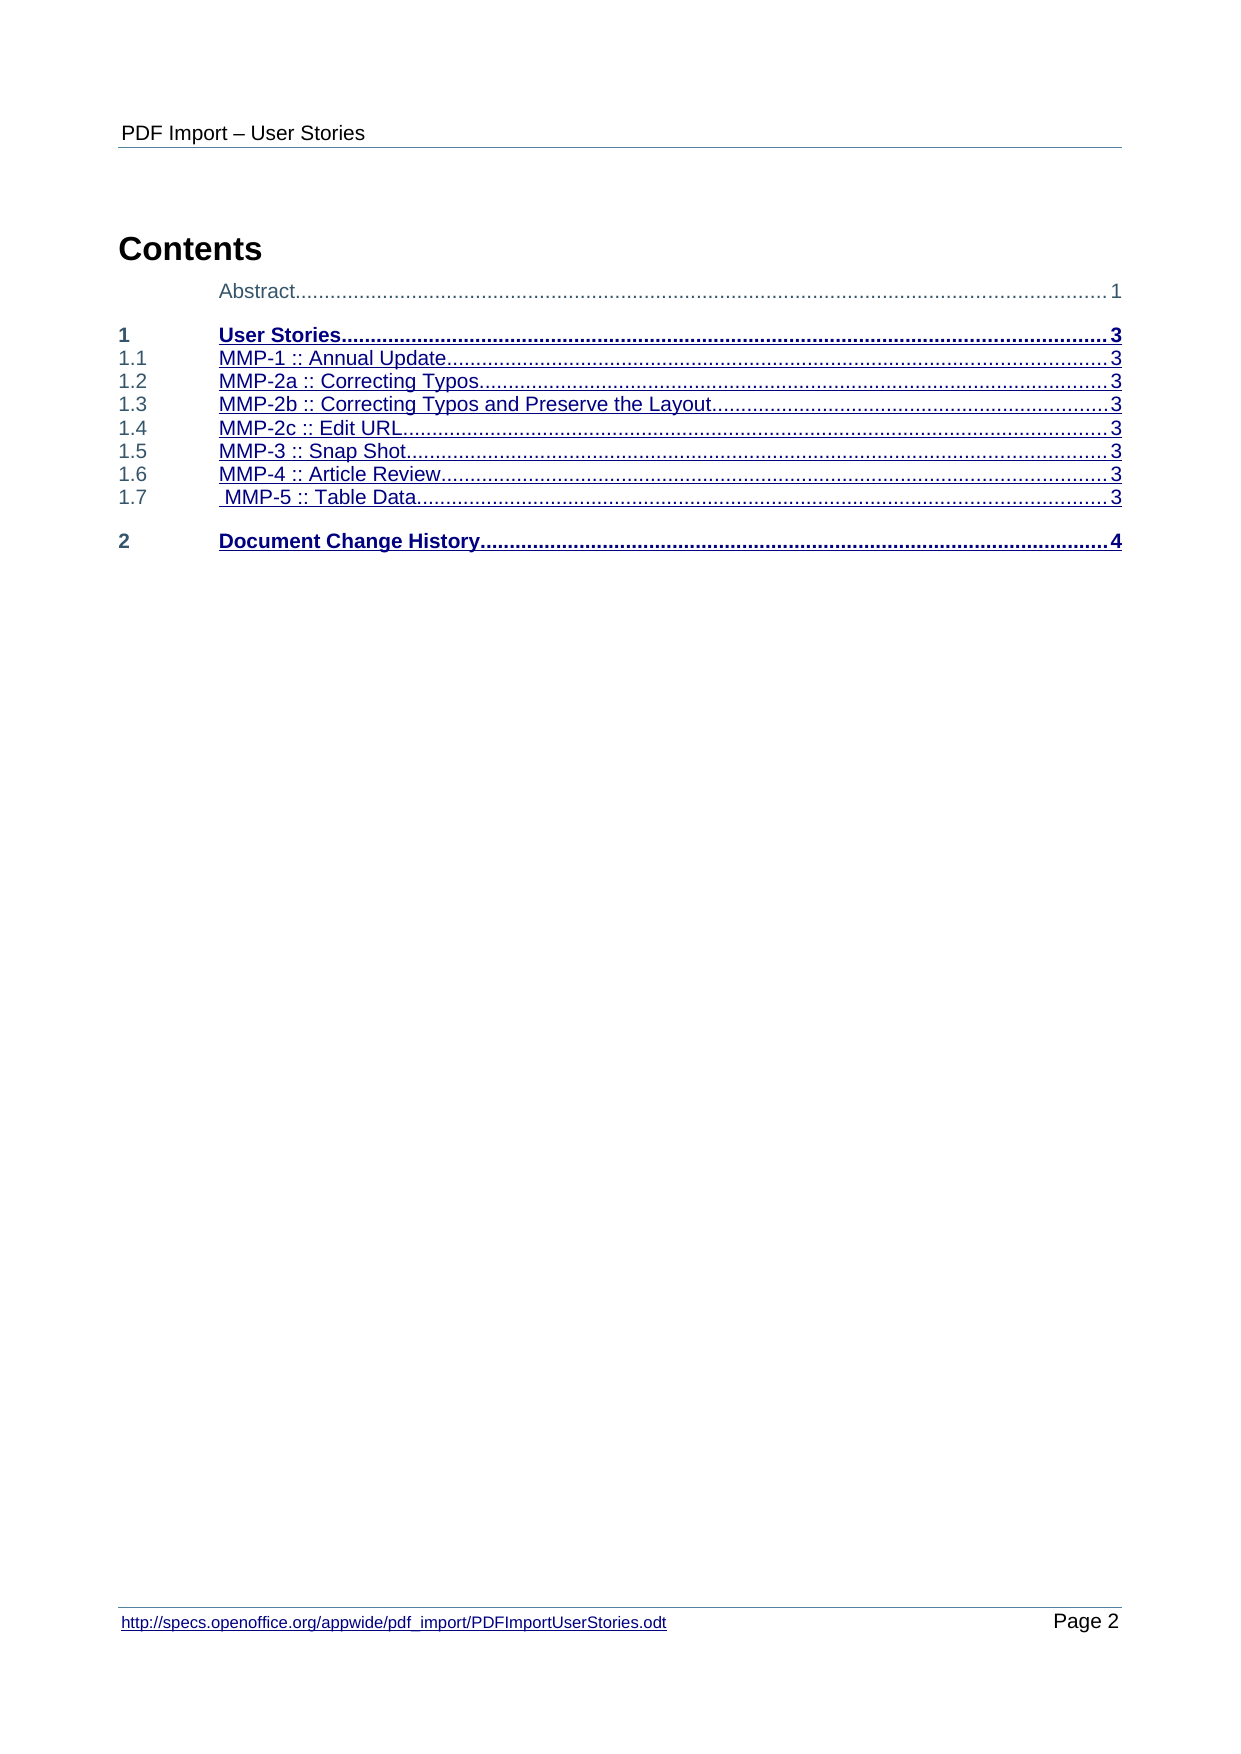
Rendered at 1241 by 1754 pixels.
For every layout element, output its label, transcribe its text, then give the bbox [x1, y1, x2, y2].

text 1.6 MMP-4 :: Article Review 3 [118, 463, 1122, 486]
text 1.2 MMP-2a :: Correcting Typos 3 [118, 370, 1122, 393]
text 1.7 MMP-5 :: Table Data 3 [118, 486, 1122, 509]
text 1 User Stories 3 [118, 323, 1122, 347]
text 1.3 MMP-2b :: Correcting Typos and Preserve the Layout 3 [118, 393, 1122, 416]
text 1.1 MMP-1 :: Annual Update 3 [118, 347, 1122, 370]
text 1.5 MMP-3 :: Snap Shot 3 [118, 439, 1122, 463]
text 1.4 MMP-2c :: Edit URL 3 [118, 416, 1122, 439]
text Abstract 1 [118, 279, 1122, 303]
text 2 Document Change History 4 [118, 530, 1122, 553]
subtitle Contents [118, 230, 1122, 267]
